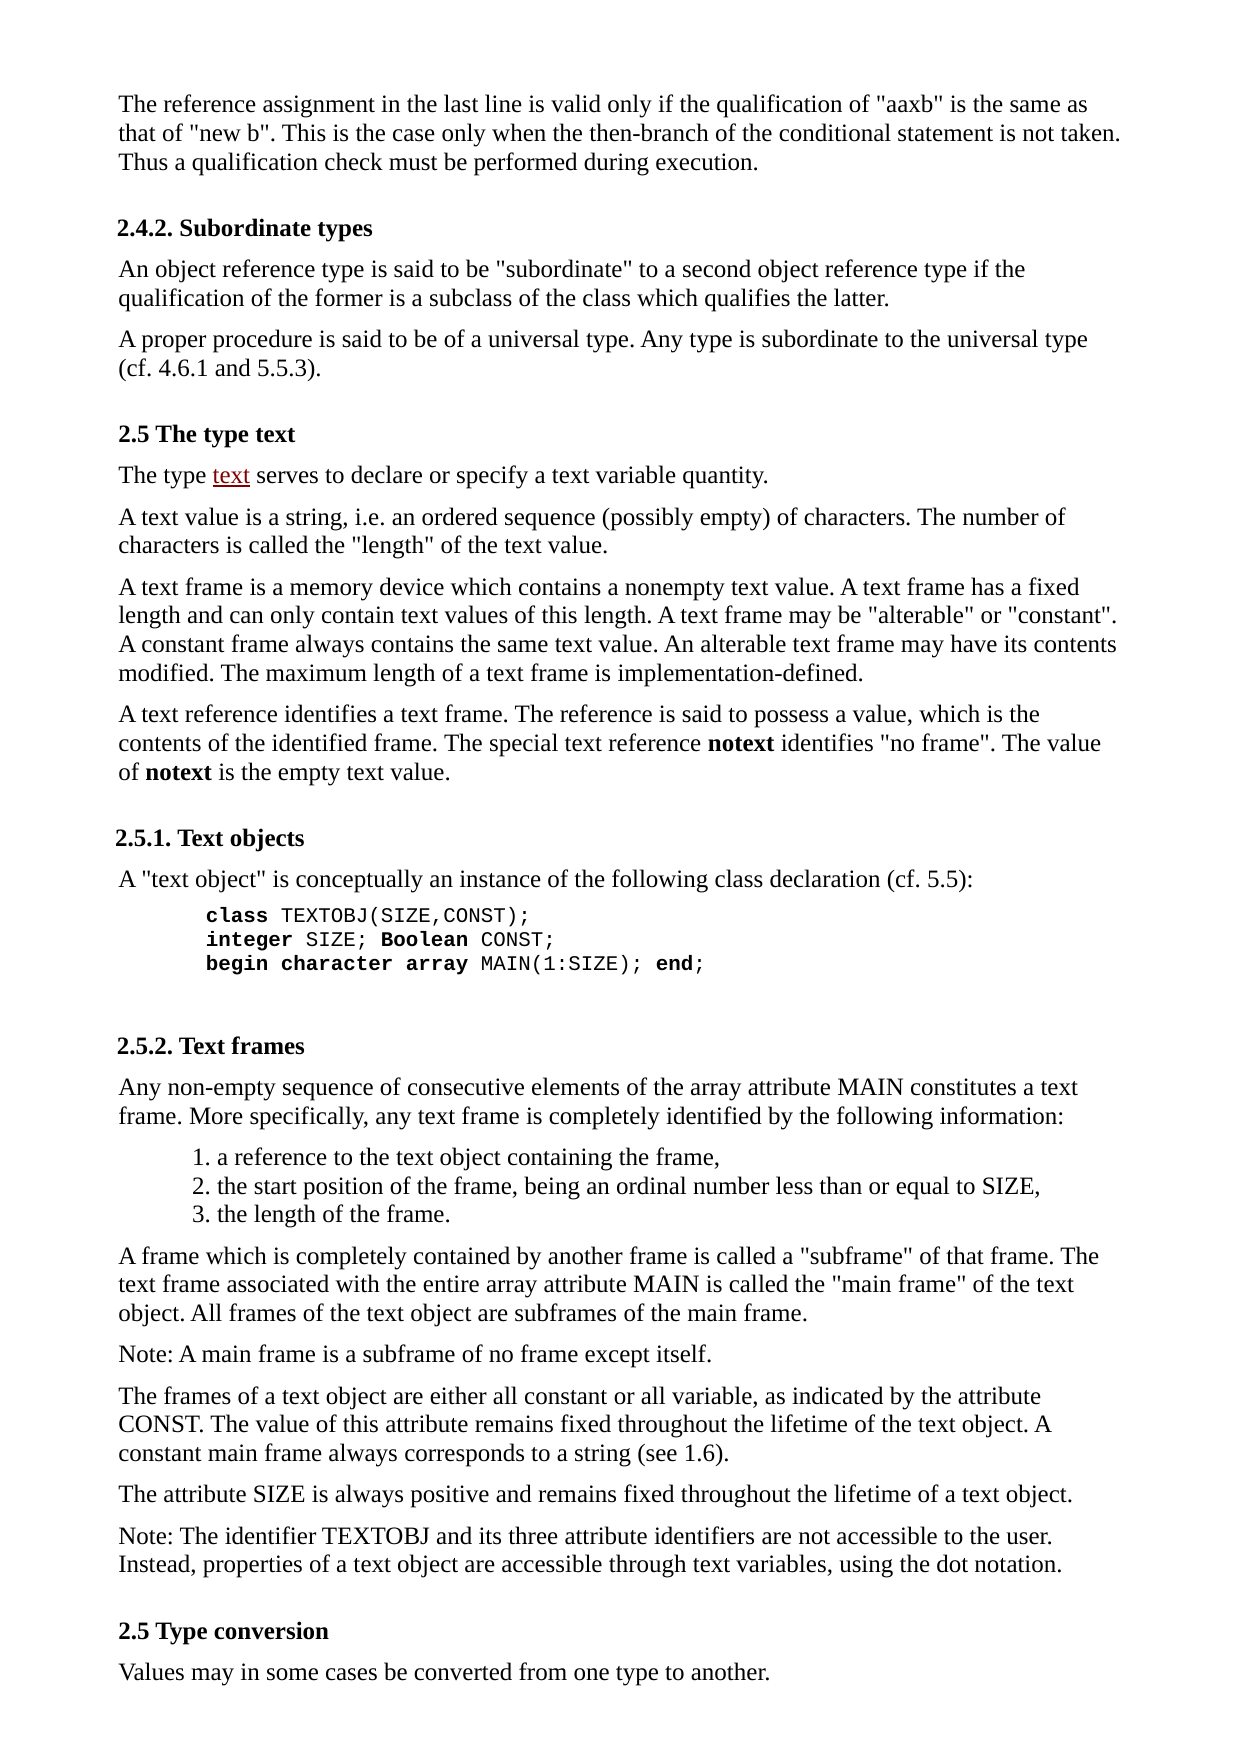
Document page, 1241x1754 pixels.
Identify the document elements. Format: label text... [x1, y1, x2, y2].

text A text reference identifies a text frame. The reference is said to possess a value, which is the contents of the identified frame. The special text reference notext identifies "no frame". The value of notext is the empty text value. [118, 699, 1122, 785]
text begin character array MAIN(1:SIZE); end; [118, 953, 1122, 976]
text A frame which is completely contained by another frame is called a "subframe" of that frame. The text frame associated with the entire array attribute MAIN is called the "main frame" of the text object. All frames of the text object are subframes of the main frame. [118, 1241, 1122, 1327]
text integer SIZE; Boolean CONST; [118, 929, 1122, 953]
text Note: The identifier TEXTOBJ and its three attribute identifiers are not accessible to the user. Instead, properties of a text object are accessible through text variables, using the dot notation. [118, 1521, 1122, 1578]
text A text value is a string, i.e. an ordered sequence (possibly empty) of characters. The number of characters is called the "length" of the text value. [118, 502, 1122, 559]
subtitle 2.5.1. Text objects [115, 823, 1122, 852]
text Note: A main frame is a subframe of no frame except itself. [118, 1339, 1122, 1368]
list the start position of the frame, being an ordinal number less than or equal to SIZE, [118, 1171, 1122, 1199]
subtitle 2.5.2. Text frames [117, 1031, 1122, 1059]
text An object reference type is said to be "subordinate" to a second object reference type if the qualification of the former is a subclass of the class which qualifies the latter. [118, 254, 1122, 312]
text The reference assignment in the last line is valid only if the qualification of "aaxb" is the same as that of "new b". This is the case only when the then-branch of the conditional statement is not taken. Thus a qualification check must be performed during execution. [118, 89, 1122, 175]
text The type text serves to declare or specify a text variable quantity. [118, 460, 1122, 489]
text Any non-empty sequence of consecutive elements of the array attribute MAIN constitutes a text frame. More specifically, any text frame is completely identified by the following information: [118, 1072, 1122, 1129]
list a reference to the text object containing the frame, [118, 1142, 1122, 1171]
subtitle 2.5 The type text [118, 419, 1122, 448]
subtitle 2.4.2. Subordinate types [117, 213, 1122, 242]
text The attribute SIZE is always positive and remains fixed throughout the lifetime of a text object. [118, 1479, 1122, 1508]
list the length of the frame. [118, 1199, 1122, 1228]
subtitle 2.5 Type conversion [118, 1616, 1122, 1644]
text Values may in some cases be converted from one type to another. [118, 1657, 1122, 1686]
text A "text object" is conceptually an instance of the following class declaration (cf. 5.5): [118, 864, 1122, 893]
text A text frame is a memory device which contains a nonempty text value. A text frame has a fixed length and can only contain text values of this length. A text frame may be "alterable" or "constant". A constant frame always contains the same text value. An alterable text frame may have its contents modified. The maximum length of a text frame is implementation-defined. [118, 572, 1122, 687]
text class TEXTOBJ(SIZE,CONST); [118, 905, 1122, 929]
text A proper procedure is said to be of a universal type. Any type is subordinate to the universal type (cf. 4.6.1 and 5.5.3). [118, 324, 1122, 382]
text The frames of a text object are either all constant or all variable, as indicated by the attribute CONST. The value of this attribute remains fixed throughout the lifetime of the text object. A constant main frame always corresponds to a string (see 1.6). [118, 1381, 1122, 1467]
